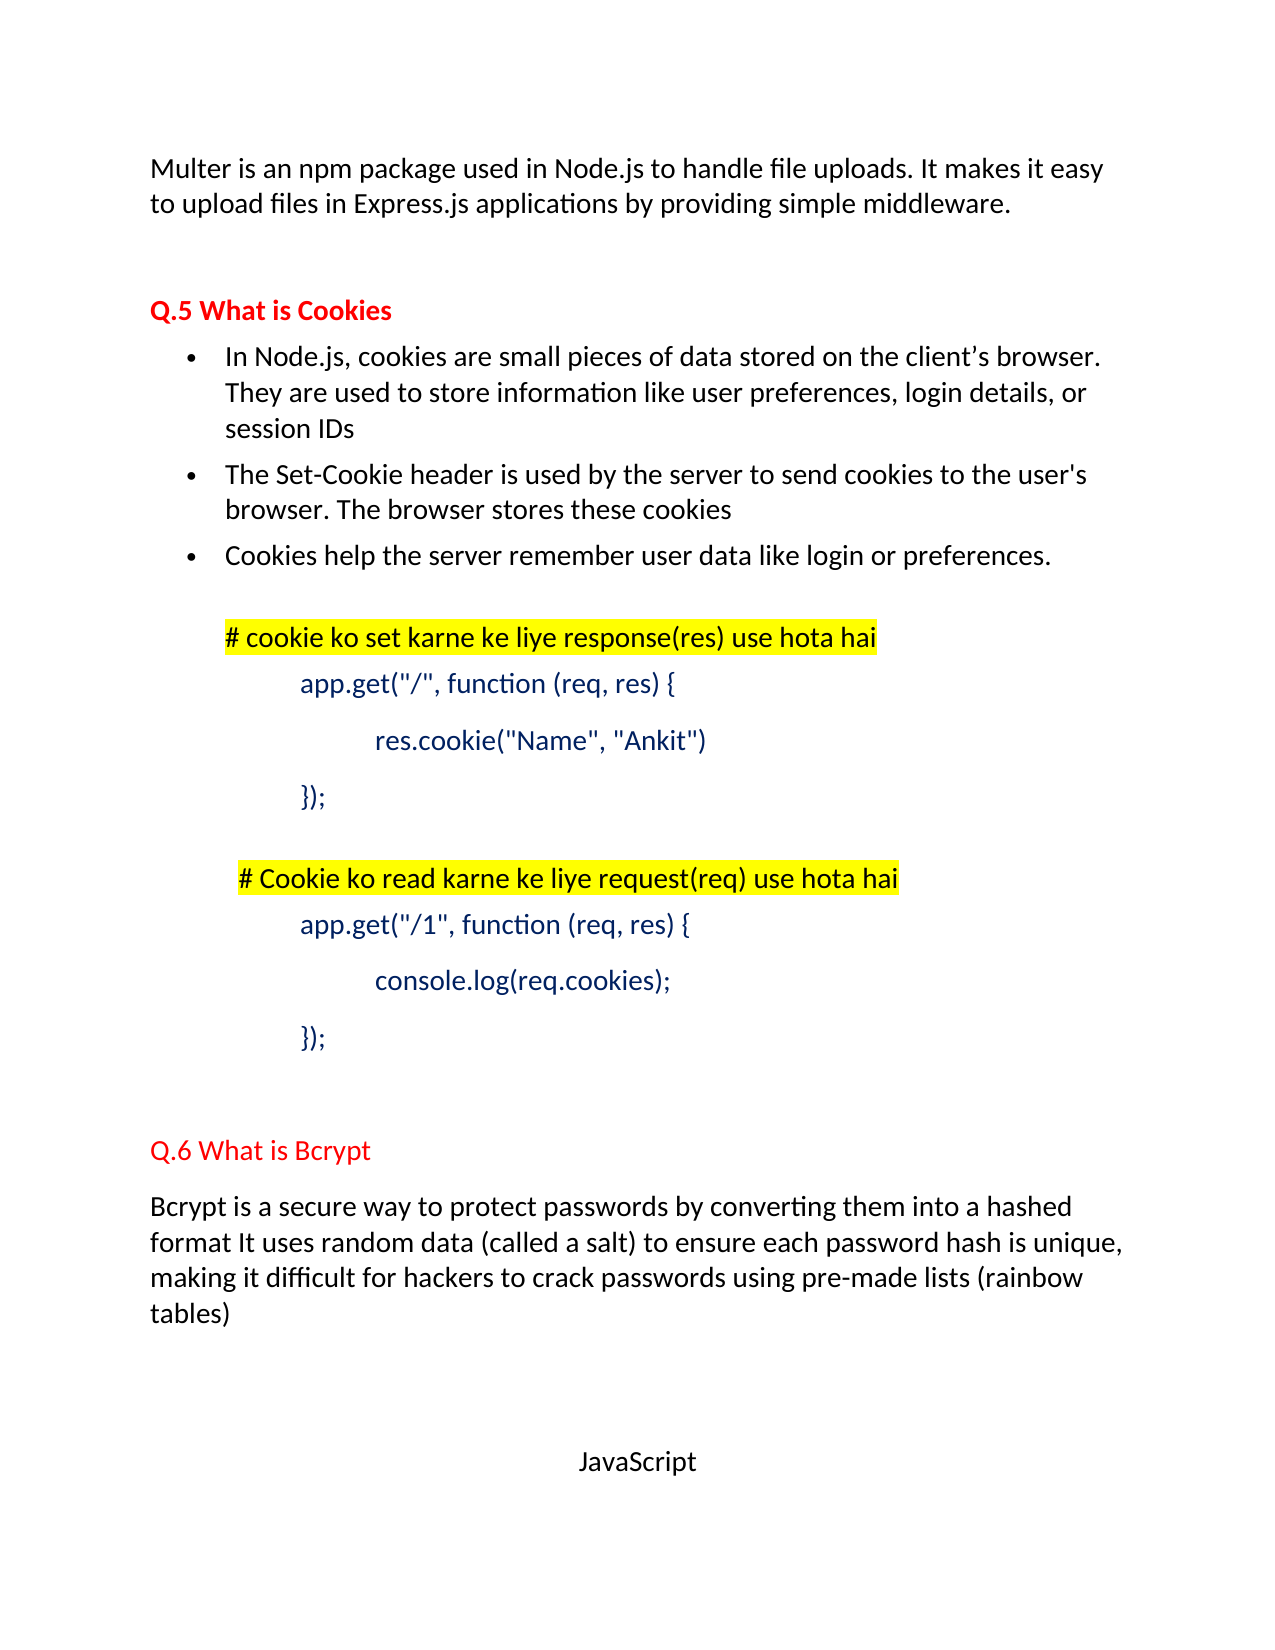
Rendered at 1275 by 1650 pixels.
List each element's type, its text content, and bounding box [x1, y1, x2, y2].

text app.get("/1", function (req, res) { [300, 906, 1125, 941]
text }); [225, 778, 1125, 814]
text Q.6 What is Bcrypt [150, 1132, 1125, 1167]
text }); [225, 1019, 1125, 1054]
text Multer is an npm package used in Node.js to handle file uploads. It makes it easy to upload files in Express.js applications by providing simple middleware. [150, 150, 1125, 221]
list Cookies help the server remember user data like login or preferences. [187, 537, 1125, 573]
text app.get("/", function (req, res) { [225, 665, 1125, 701]
text Q.5 What is Cookies [150, 292, 1125, 328]
list The Set-Cookie header is used by the server to send cookies to the user's browser. The browser stores these cookies [187, 456, 1125, 527]
text # Cookie ko read karne ke liye request(req) use hota hai [150, 860, 1125, 895]
text res.cookie("Name", "Ankit") [300, 722, 1125, 757]
text console.log(req.cookies); [300, 962, 1125, 998]
text JavaScript [150, 1443, 1125, 1479]
text Bcrypt is a secure way to protect passwords by converting them into a hashed format It uses random data (called a salt) to ensure each password hash is unique, making it difficult for hackers to crack passwords using pre-made lists (rainbow tables) [150, 1188, 1125, 1331]
list # cookie ko set karne ke liye response(res) use hota hai [225, 619, 1125, 655]
list In Node.js, cookies are small pieces of data stored on the client’s browser. They are used to store information like user preferences, login details, or session IDs [187, 338, 1125, 445]
